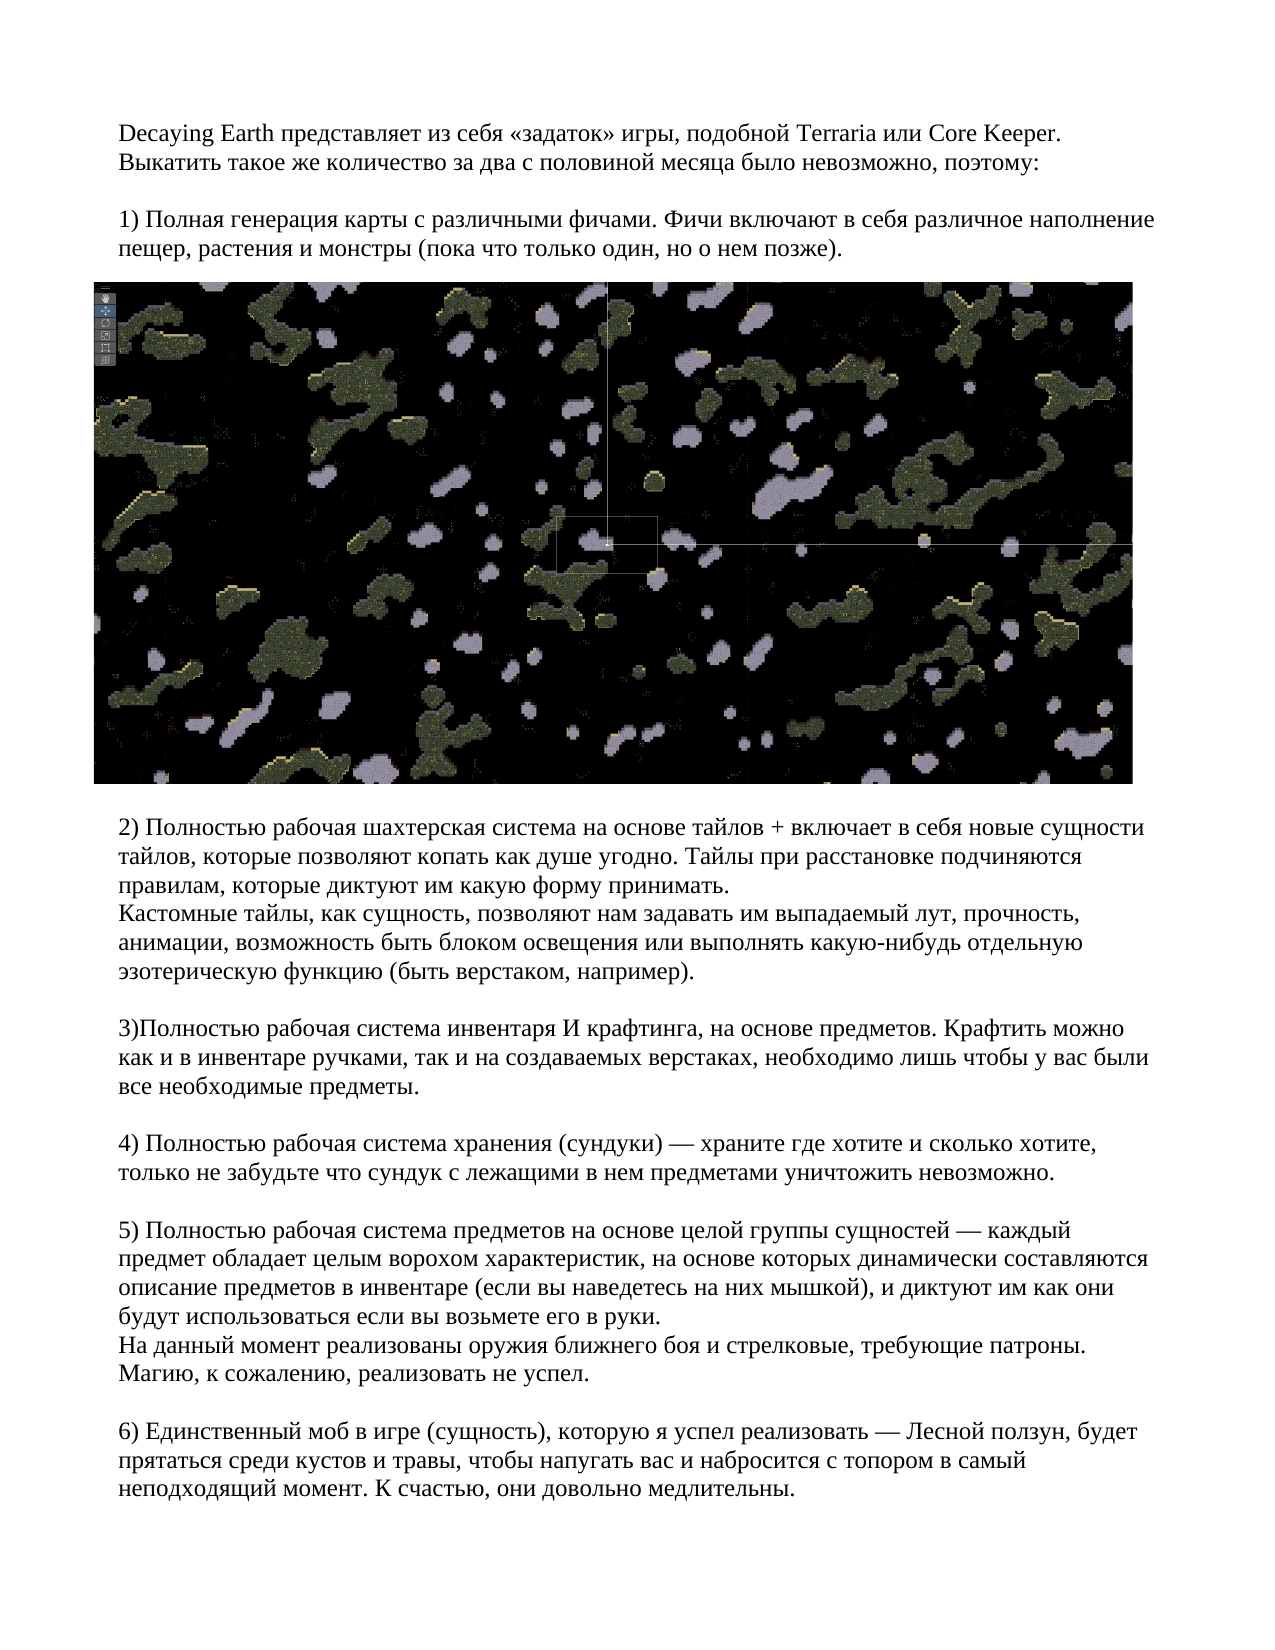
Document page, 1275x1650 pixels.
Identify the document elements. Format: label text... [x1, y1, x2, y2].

picture [93, 282, 1133, 784]
text Decaying Earth представляет из себя «задаток» игры, подобной Terraria или Core Keeper. Выкатить такое же количество за два с половиной месяца было невозможно, поэтому: 1) Полная генерация карты с различными фичами. Фичи включают в себя различное наполнение пещер, растения и монстры (пока что только один, но о нем позже). [118, 118, 1157, 262]
text 2) Полностью рабочая шахтерская система на основе тайлов + включает в себя новые сущности тайлов, которые позволяют копать как душе угодно. Тайлы при расстановке подчиняются правилам, которые диктуют им какую форму принимать. Кастомные тайлы, как сущность, позволяют нам задавать им выпадаемый лут, прочность, анимации, возможность быть блоком освещения или выполнять какую-нибудь отдельную эзотерическую функцию (быть верстаком, например). [118, 812, 1157, 985]
text 3)Полностью рабочая система инвентаря И крафтинга, на основе предметов. Крафтить можно как и в инвентаре ручками, так и на создаваемых верстаках, необходимо лишь чтобы у вас были все необходимые предметы. 4) Полностью рабочая система хранения (сундуки) — храните где хотите и сколько хотите, только не забудьте что сундук с лежащими в нем предметами уничтожить невозможно. 5) Полностью рабочая система предметов на основе целой группы сущностей — каждый предмет обладает целым ворохом характеристик, на основе которых динамически составляются описание предметов в инвентаре (если вы наведетесь на них мышкой), и диктуют им как они будут использоваться если вы возьмете его в руки. На данный момент реализованы оружия ближнего боя и стрелковые, требующие патроны. Магию, к сожалению, реализовать не успел. 6) Единственный моб в игре (сущность), которую я успел реализовать — Лесной ползун, будет прятаться среди кустов и травы, чтобы напугать вас и набросится с топором в самый неподходящий момент. К счастью, они довольно медлительны. [118, 985, 1157, 1502]
